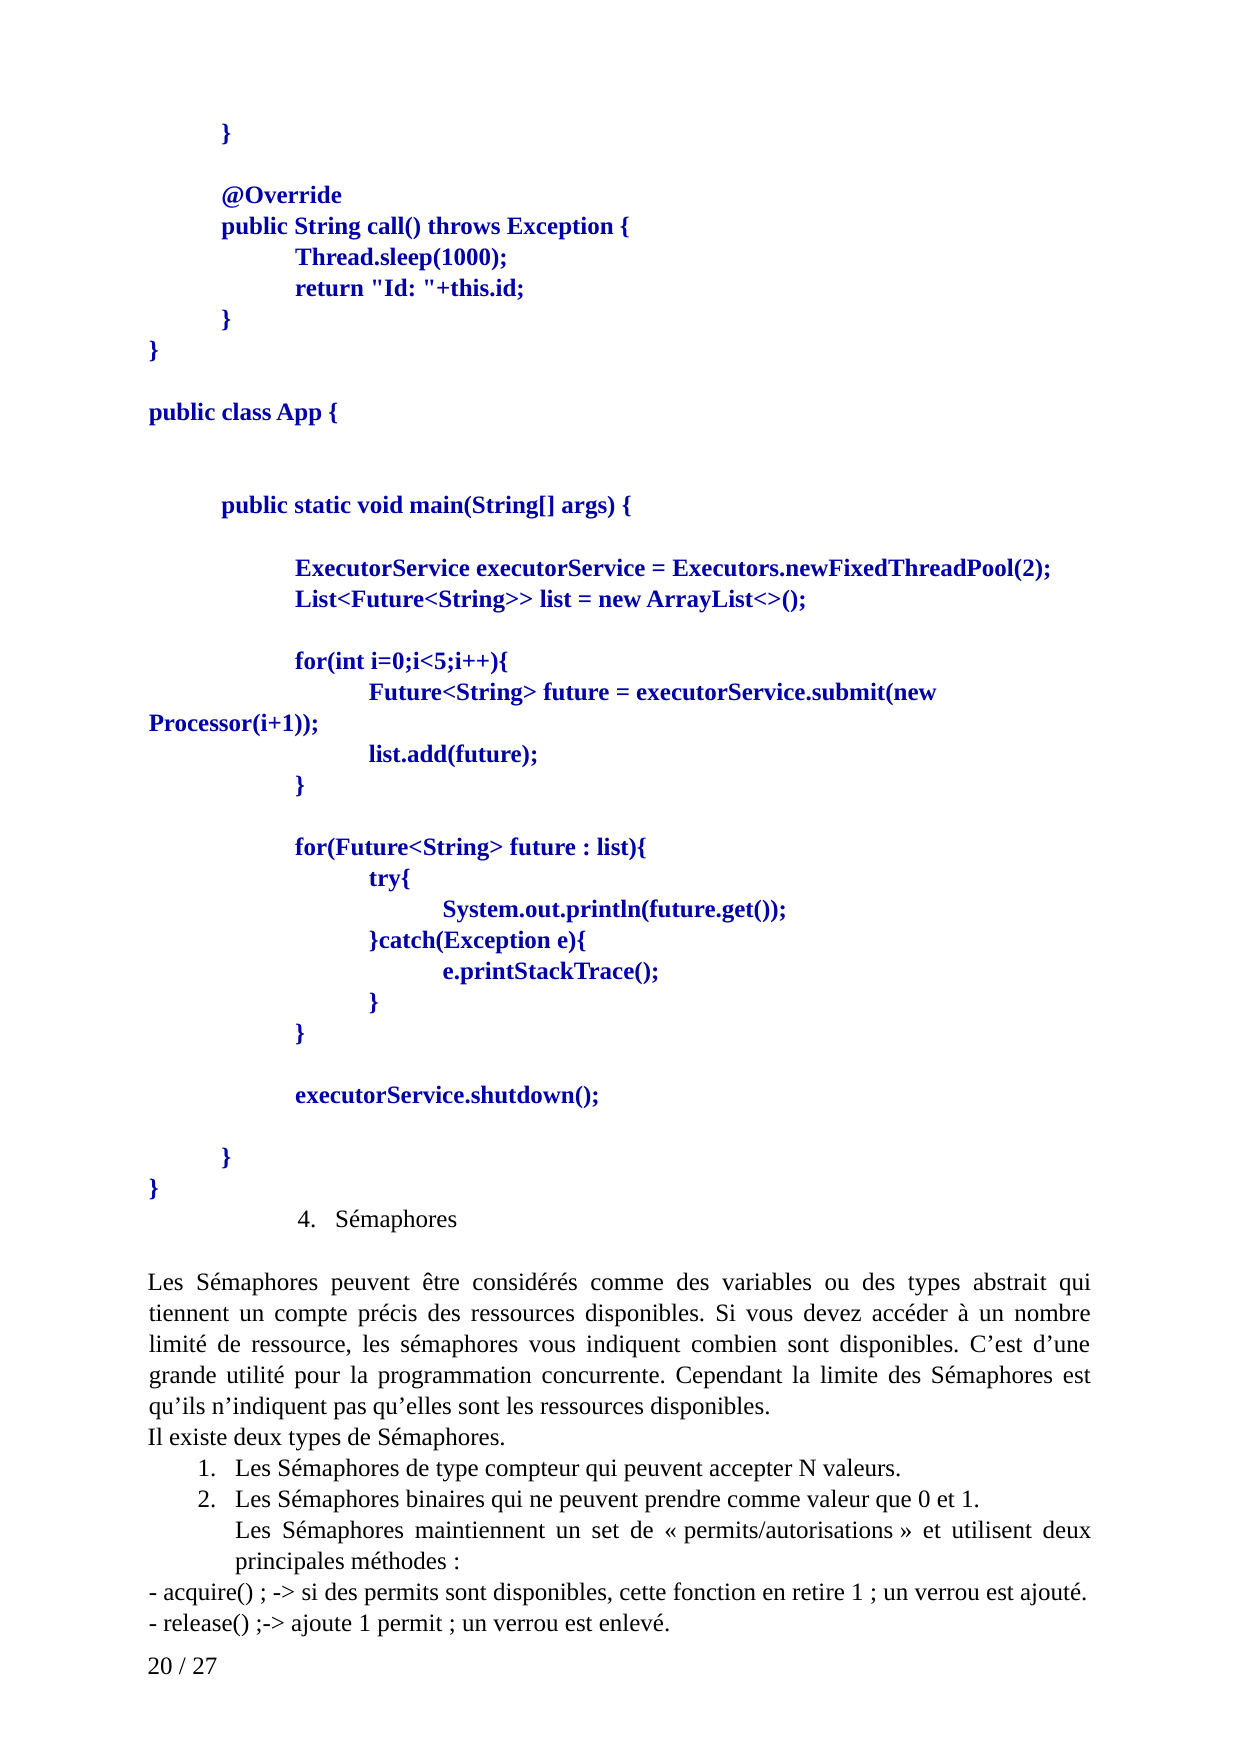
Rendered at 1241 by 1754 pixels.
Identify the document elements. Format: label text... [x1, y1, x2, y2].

text return "Id: "+this.id; [148, 273, 1092, 302]
text Future<String> future = executorService.submit(new Processor(i+1)); [148, 677, 1092, 737]
text public class App { [148, 397, 1092, 426]
text e.printStackTrace(); [148, 956, 1092, 985]
text public String call() throws Exception { [148, 211, 1092, 240]
text public static void main(String[] args) { [148, 491, 1092, 519]
text - acquire() ; -> si des permits sont disponibles, cette fonction en retire 1 ; un verrou est ajouté. [148, 1577, 1092, 1606]
text } [148, 987, 1092, 1016]
text } [148, 770, 1092, 799]
text List<Future<String>> list = new ArrayList<>(); [148, 584, 1092, 612]
text ExecutorService executorService = Executors.newFixedThreadPool(2); [148, 553, 1092, 581]
text } [148, 1173, 1092, 1202]
text executorService.shutdown(); [148, 1080, 1092, 1109]
text list.add(future); [148, 739, 1092, 768]
text Thread.sleep(1000); [148, 242, 1092, 271]
text for(int i=0;i<5;i++){ [148, 646, 1092, 674]
list Les Sémaphores binaires qui ne peuvent prendre comme valeur que 0 et 1. [197, 1484, 1093, 1513]
text } [148, 118, 1092, 147]
text }catch(Exception e){ [148, 925, 1092, 954]
list Les Sémaphores de type compteur qui peuvent accepter N valeurs. [197, 1453, 1093, 1482]
text System.out.println(future.get()); [148, 894, 1092, 923]
text @Override [148, 180, 1092, 209]
text } [148, 1018, 1092, 1047]
list Sémaphores [297, 1204, 1093, 1233]
text } [148, 1142, 1092, 1171]
text try{ [148, 863, 1092, 892]
text Il existe deux types de Sémaphores. [147, 1422, 1092, 1451]
text for(Future<String> future : list){ [148, 832, 1092, 861]
text Les Sémaphores peuvent être considérés comme des variables ou des types abstrait qui tiennent un compte précis des ressources disponibles. Si vous devez accéder à un nombre limité de ressource, les sémaphores vous indiquent combien sont disponibles. C’est d’une grande utilité pour la programmation concurrente. Cependant la limite des Sémaphores est qu’ils n’indiquent pas qu’elles sont les ressources disponibles. [147, 1267, 1092, 1419]
text - release() ;-> ajoute 1 permit ; un verrou est enlevé. [148, 1608, 1092, 1637]
text Les Sémaphores maintiennent un set de « permits/autorisations » et utilisent deux principales méthodes : [235, 1515, 1092, 1575]
text } [148, 304, 1092, 333]
text } [148, 335, 1092, 364]
